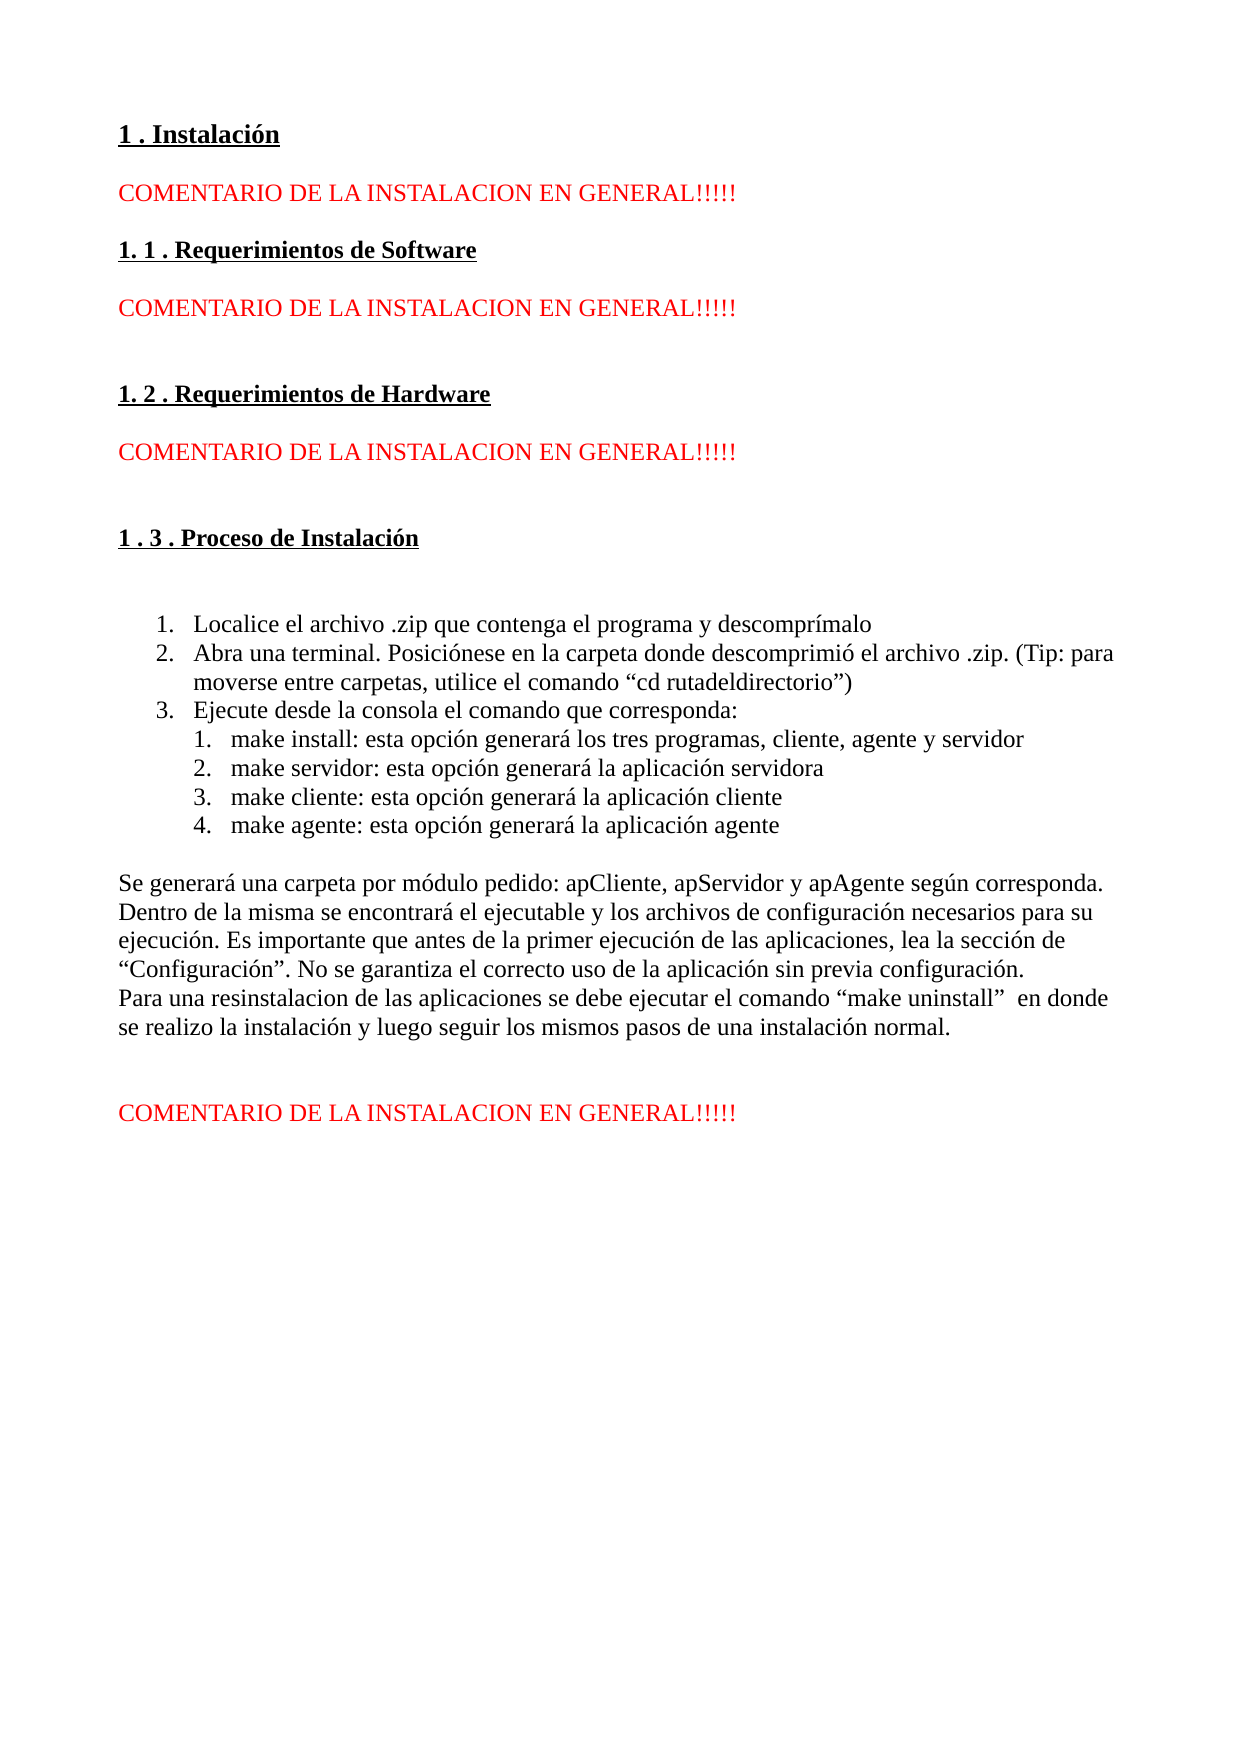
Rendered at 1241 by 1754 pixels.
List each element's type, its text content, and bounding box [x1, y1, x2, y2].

list make cliente: esta opción generará la aplicación cliente [193, 782, 1122, 811]
text COMENTARIO DE LA INSTALACION EN GENERAL!!!!! [118, 437, 1122, 466]
list make agente: esta opción generará la aplicación agente [193, 811, 1122, 839]
text Se generará una carpeta por módulo pedido: apCliente, apServidor y apAgente según corresponda. Dentro de la misma se encontrará el ejecutable y los archivos de configuración necesarios para su ejecución. Es importante que antes de la primer ejecución de las aplicaciones, lea la sección de “Configuración”. No se garantiza el correcto uso de la aplicación sin previa configuración. [118, 868, 1122, 983]
list make install: esta opción generará los tres programas, cliente, agente y servidor [193, 724, 1122, 753]
text COMENTARIO DE LA INSTALACION EN GENERAL!!!!! [118, 1098, 1122, 1127]
text Para una resinstalacion de las aplicaciones se debe ejecutar el comando “make uninstall” en donde se realizo la instalación y luego seguir los mismos pasos de una instalación normal. [118, 983, 1122, 1041]
text COMENTARIO DE LA INSTALACION EN GENERAL!!!!! [118, 293, 1122, 322]
list Localice el archivo .zip que contenga el programa y descomprímalo [156, 609, 1122, 638]
list make servidor: esta opción generará la aplicación servidora [193, 753, 1122, 782]
list Abra una terminal. Posiciónese en la carpeta donde descomprimió el archivo .zip. (Tip: para moverse entre carpetas, utilice el comando “cd rutadeldirectorio”) [156, 638, 1122, 696]
text 1. 2 . Requerimientos de Hardware [118, 379, 1122, 408]
text COMENTARIO DE LA INSTALACION EN GENERAL!!!!! [118, 178, 1122, 207]
text 1 . 3 . Proceso de Instalación [118, 523, 1122, 552]
list Ejecute desde la consola el comando que corresponda: [156, 696, 1122, 724]
text 1. 1 . Requerimientos de Software [118, 236, 1122, 264]
text 1 . Instalación [118, 118, 1122, 149]
